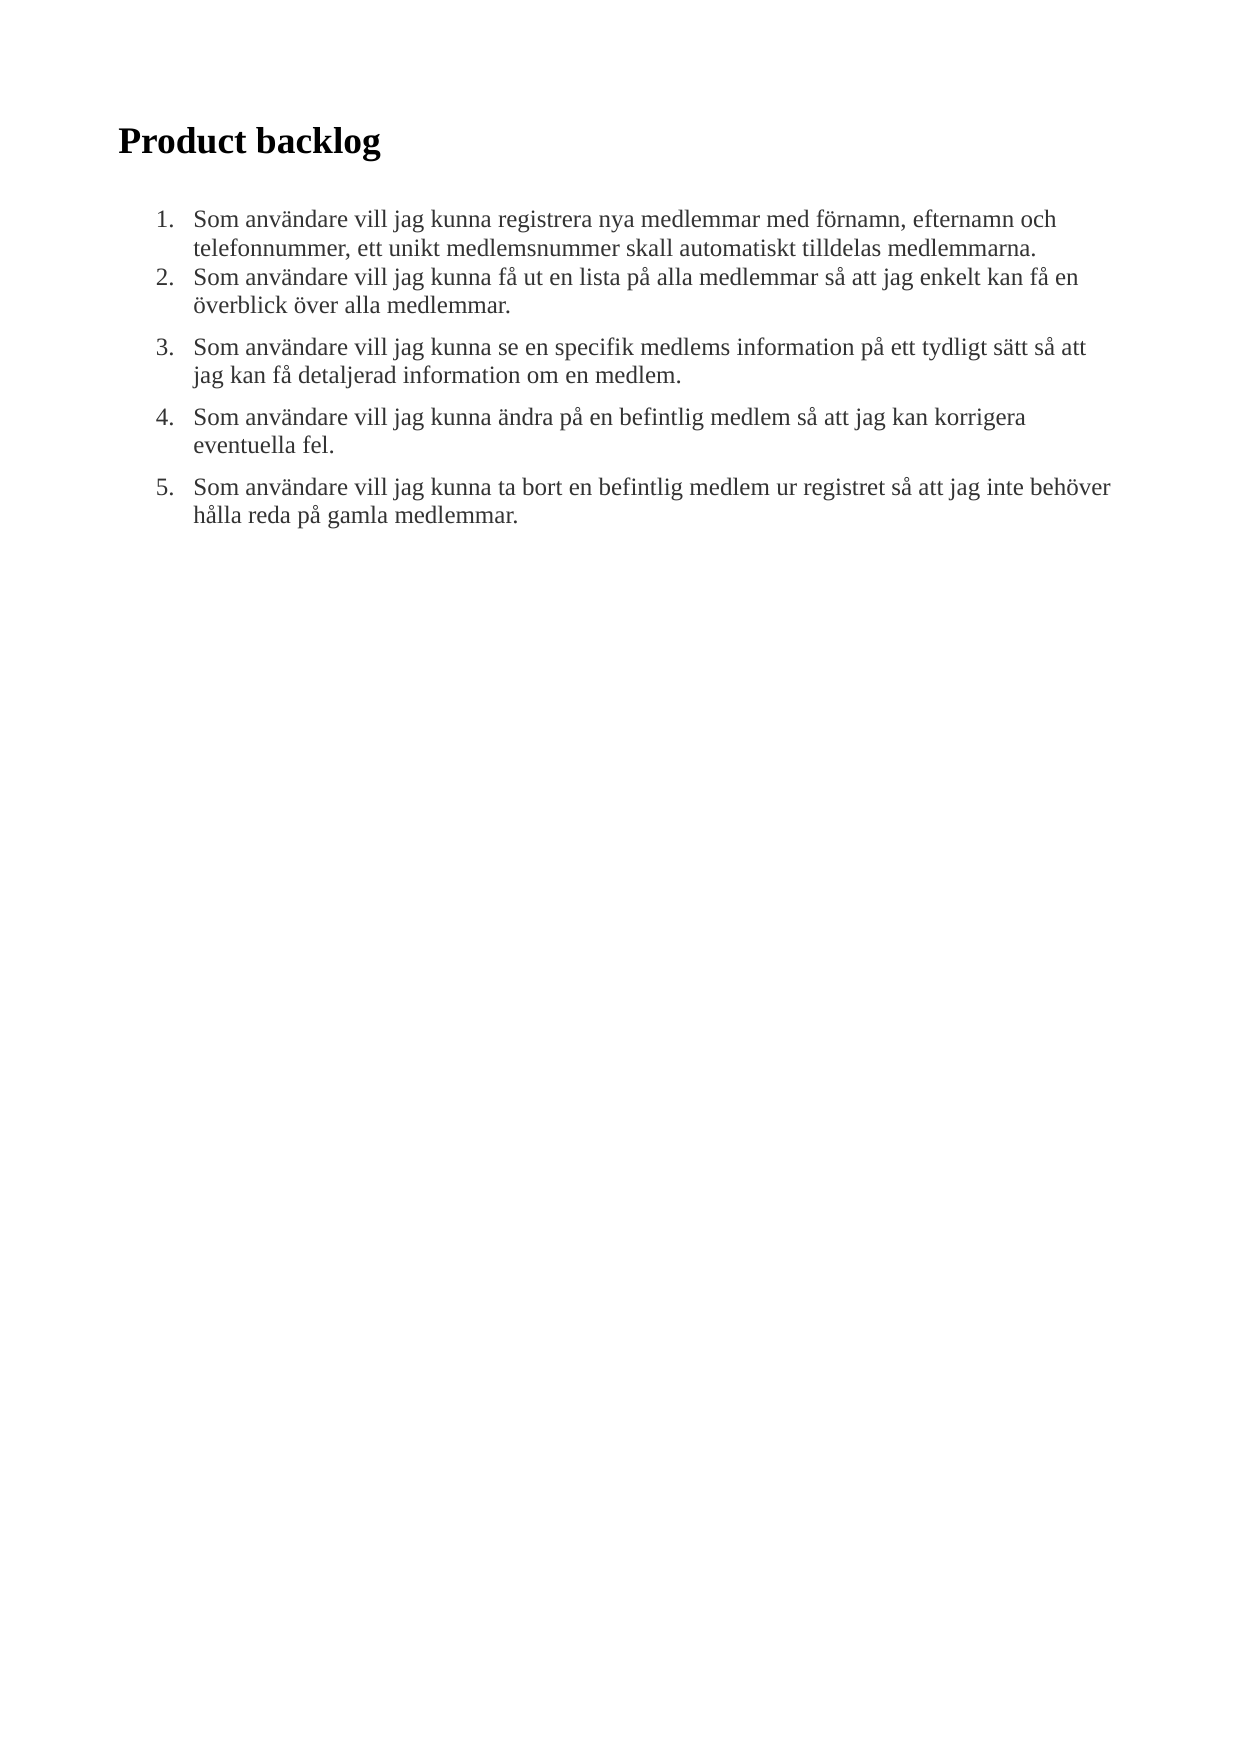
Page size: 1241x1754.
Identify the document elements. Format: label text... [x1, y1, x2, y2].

list Som användare vill jag kunna se en specifik medlems information på ett tydligt sätt så att jag kan få detaljerad information om en medlem. [156, 332, 1122, 389]
list Som användare vill jag kunna få ut en lista på alla medlemmar så att jag enkelt kan få en överblick över alla medlemmar. [156, 262, 1122, 319]
list Som användare vill jag kunna ändra på en befintlig medlem så att jag kan korrigera eventuella fel. [156, 402, 1122, 459]
list Som användare vill jag kunna ta bort en befintlig medlem ur registret så att jag inte behöver hålla reda på gamla medlemmar. [156, 472, 1122, 529]
list Som användare vill jag kunna registrera nya medlemmar med förnamn, efternamn och telefonnummer, ett unikt medlemsnummer skall automatiskt tilldelas medlemmarna. [156, 204, 1122, 262]
text Product backlog [118, 118, 1122, 161]
